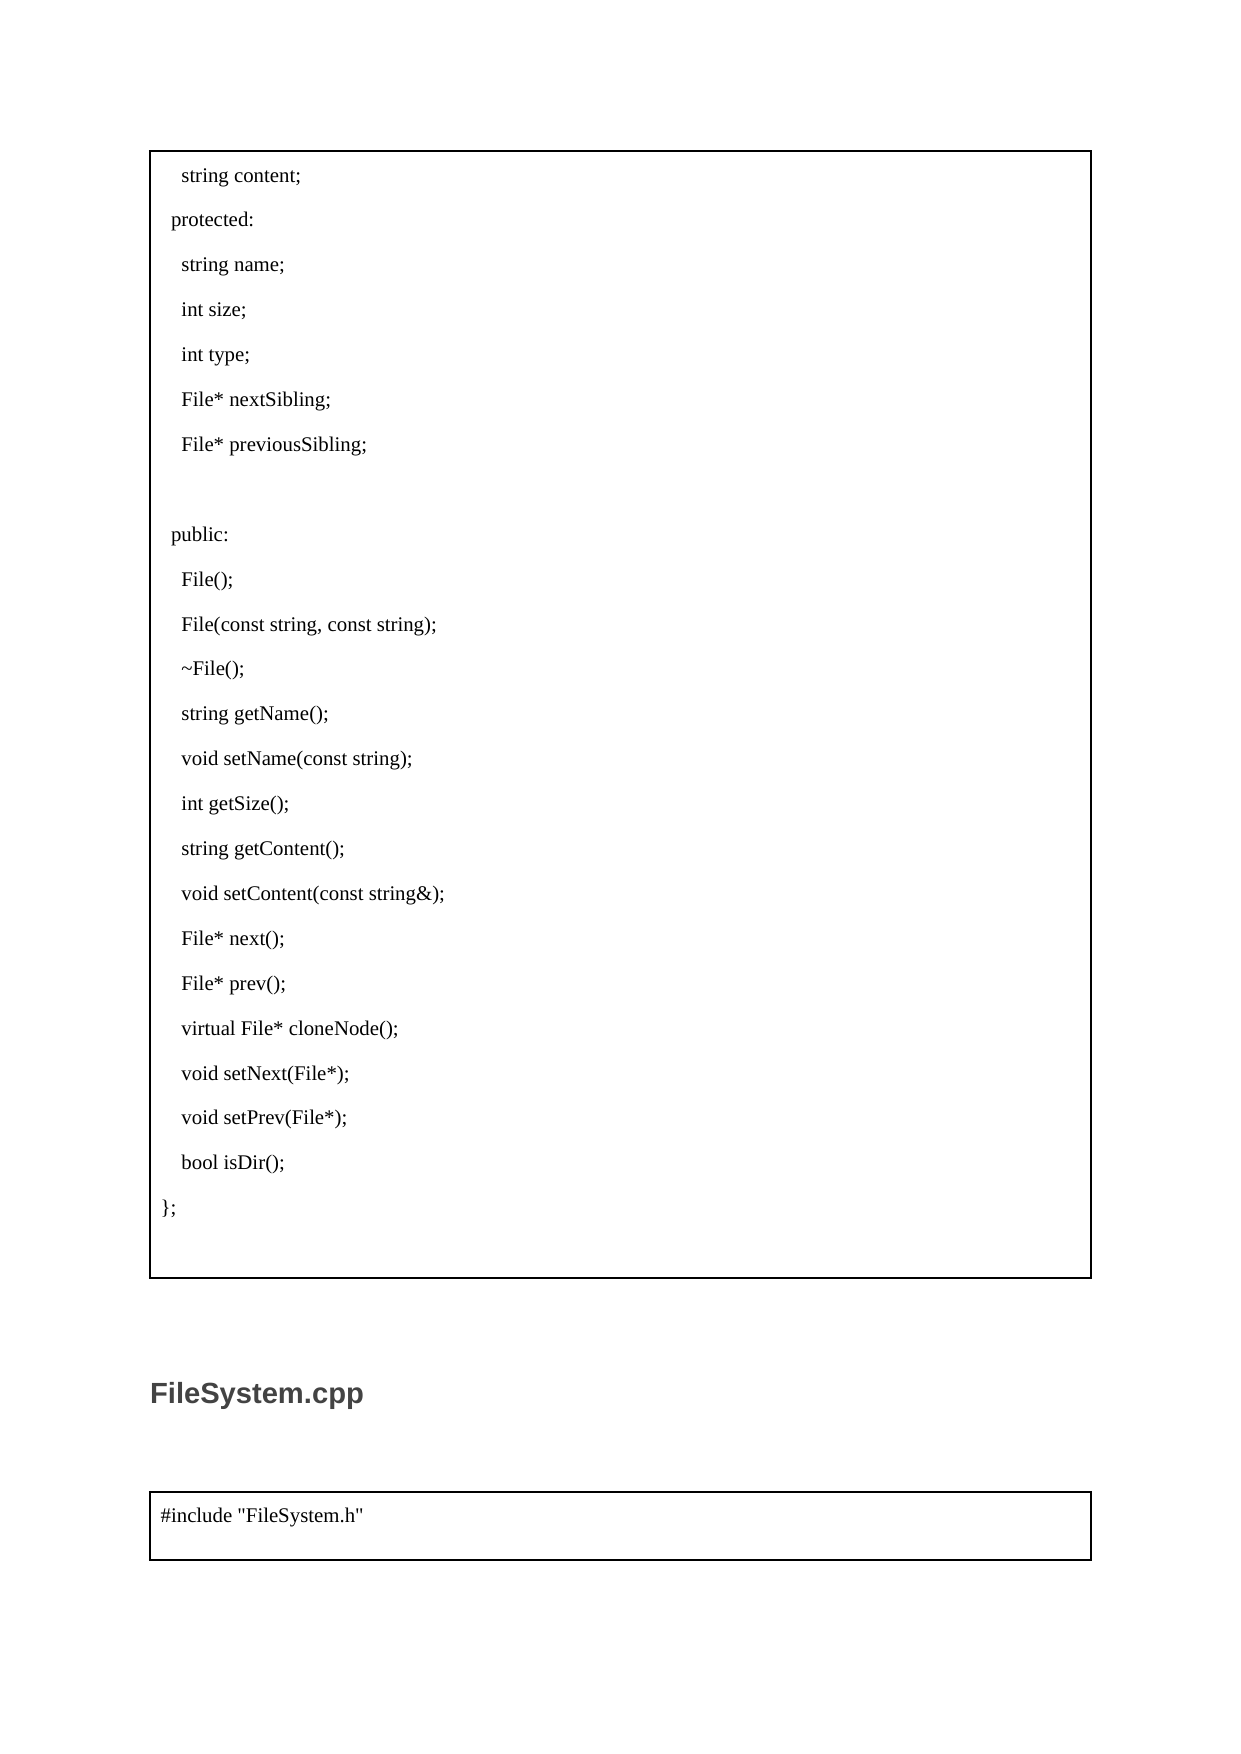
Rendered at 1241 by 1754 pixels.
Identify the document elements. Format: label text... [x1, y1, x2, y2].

table_header #include "FileSystem.h" [151, 1493, 1090, 1558]
table_header string content; protected: string name; int size; int type; File* nextSibling; File* previousSibling; public: File(); File(const string, const string); ~File(); string getName(); void setName(const string); int getSize(); string getContent(); void setContent(const string&); File* next(); File* prev(); virtual File* cloneNode(); void setNext(File*); void setPrev(File*); bool isDir(); }; [151, 152, 1090, 1277]
subtitle FileSystem.cpp [150, 1376, 1090, 1409]
